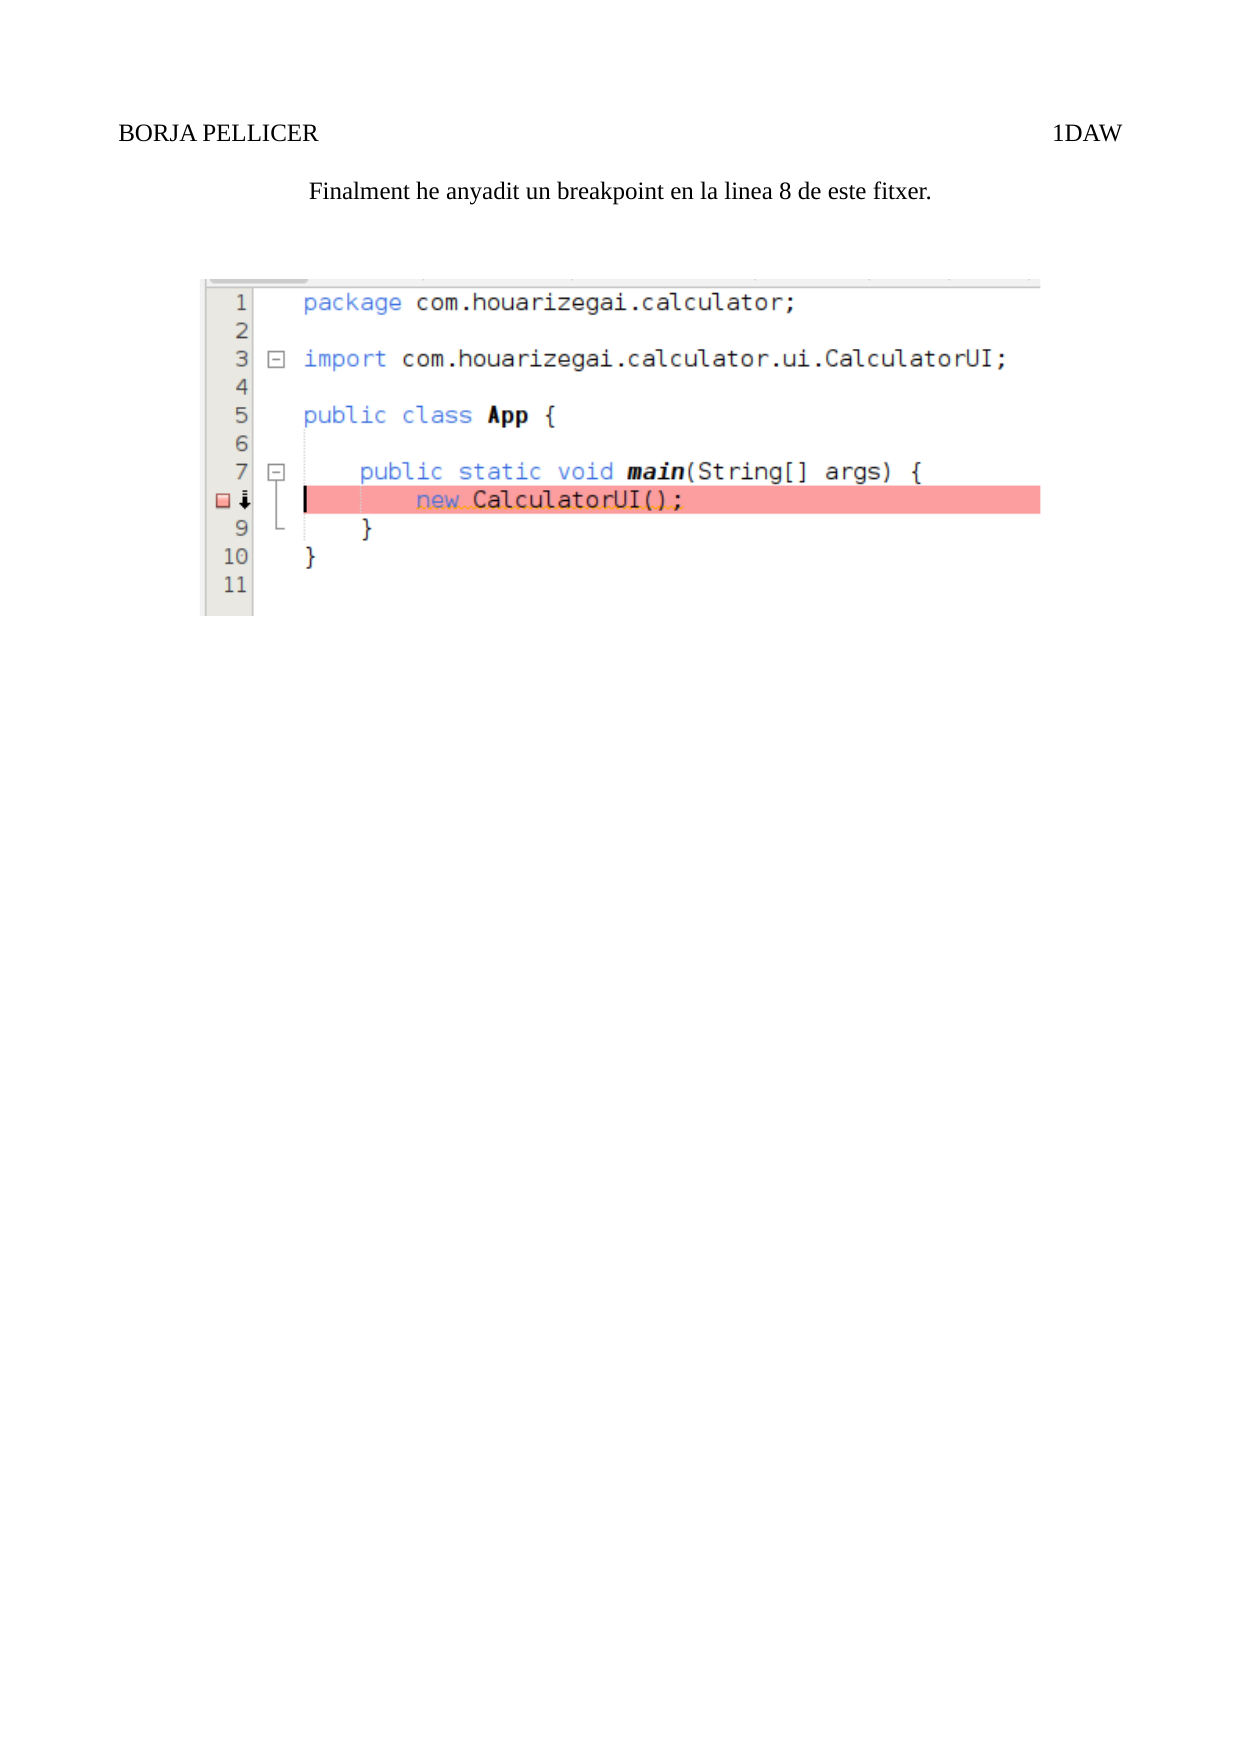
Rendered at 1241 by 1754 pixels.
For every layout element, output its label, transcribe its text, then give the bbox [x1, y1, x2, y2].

picture [199, 279, 1041, 616]
text Finalment he anyadit un breakpoint en la linea 8 de este fitxer. [118, 176, 1122, 205]
